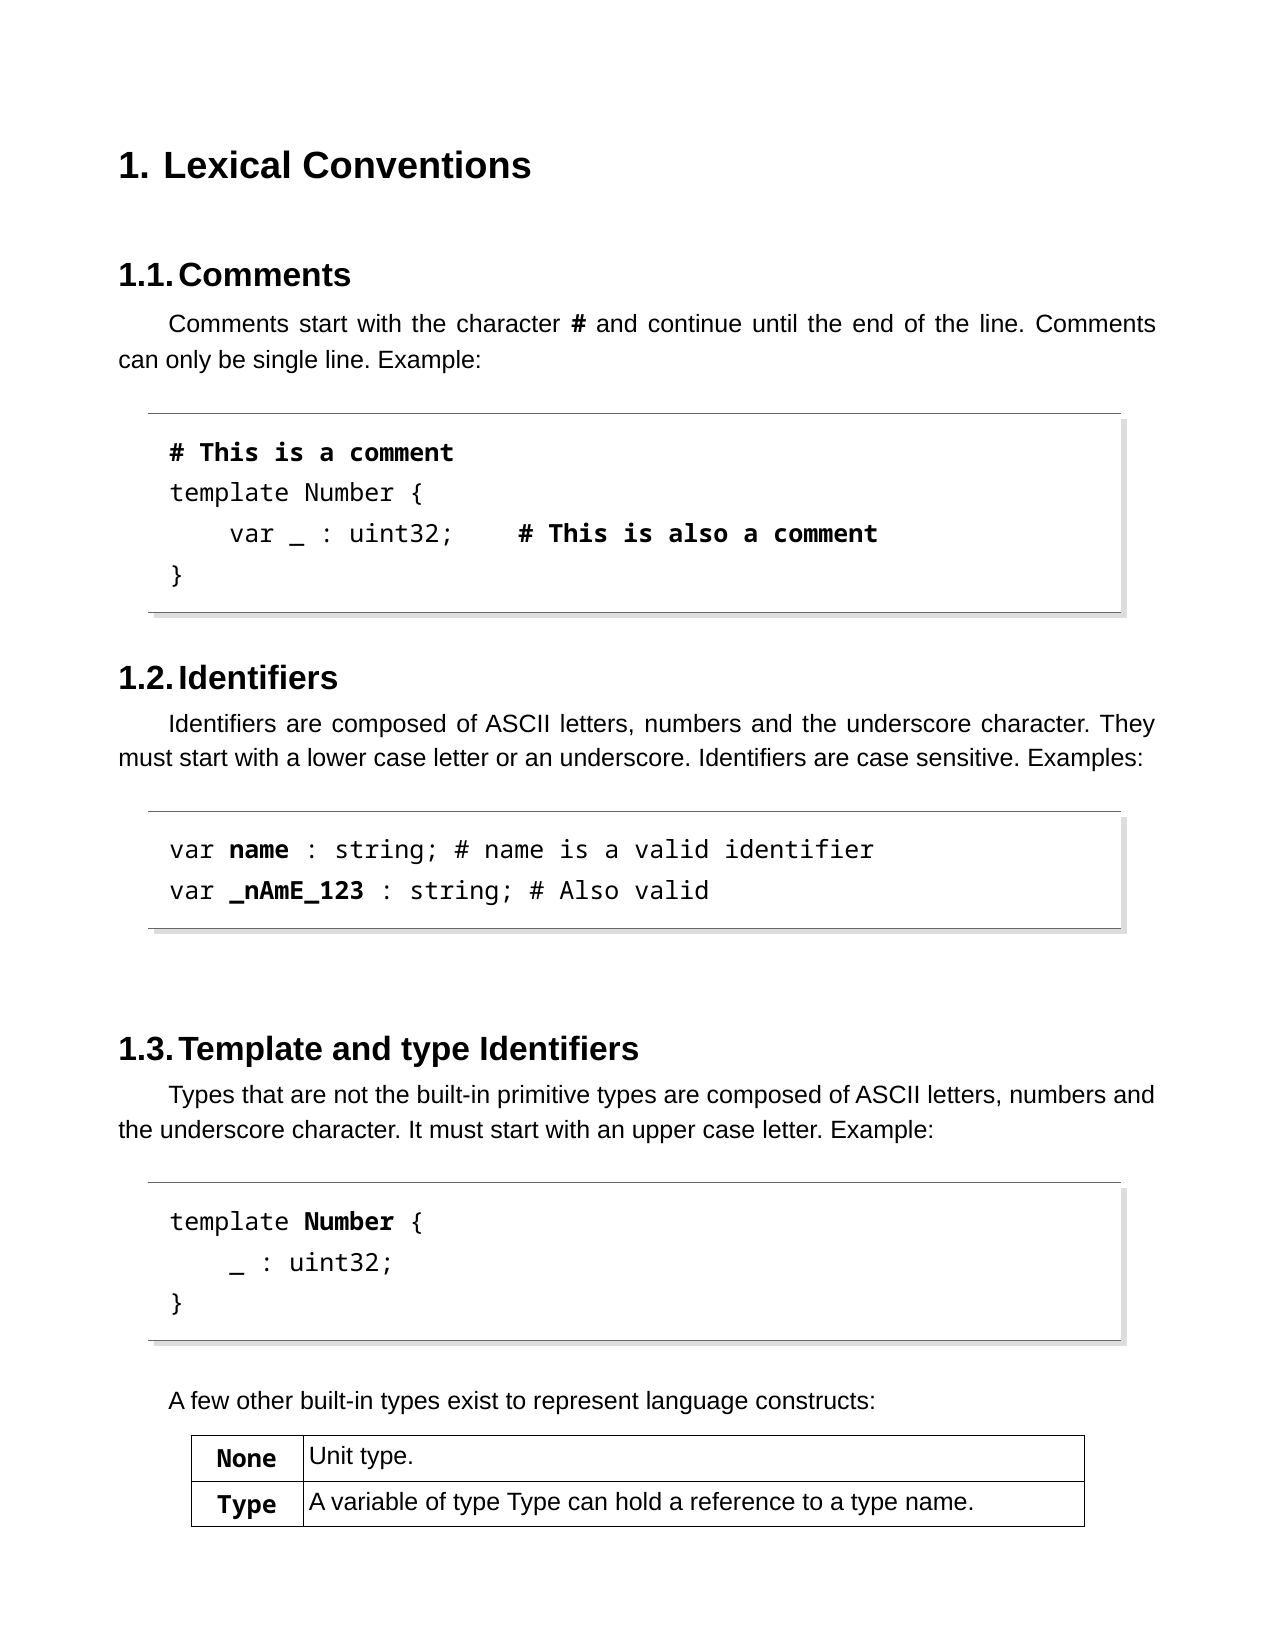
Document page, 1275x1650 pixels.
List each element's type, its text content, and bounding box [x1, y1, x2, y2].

text template Number { [148, 454, 1121, 495]
text } [148, 1264, 1121, 1340]
text Comments start with the character # and continue until the end of the line. Comments can only be single line. Example: [118, 306, 1157, 374]
text var _nAmE_123 : string; # Also valid [148, 852, 1121, 928]
text _ : uint32; [148, 1223, 1121, 1264]
text Types that are not the built-in primitive types are composed of ASCII letters, numbers and the underscore character. It must start with an upper case letter. Example: [118, 1080, 1157, 1143]
subtitle Identifiers [118, 658, 1157, 696]
text var _ : uint32; # This is also a comment [148, 495, 1121, 536]
text A few other built-in types exist to represent language constructs: [118, 1386, 1157, 1415]
table_cell Type [192, 1482, 303, 1526]
text } [148, 536, 1121, 612]
table_header None [192, 1436, 303, 1481]
text template Number { [148, 1183, 1121, 1223]
text # This is a comment [148, 414, 1121, 454]
text Identifiers are composed of ASCII letters, numbers and the underscore character. They must start with a lower case letter or an underscore. Identifiers are case sensitive. Examples: [118, 709, 1157, 772]
text var name : string; # name is a valid identifier [148, 812, 1121, 852]
table_cell A variable of type Type can hold a reference to a type name. [304, 1482, 1084, 1526]
subtitle Template and type Identifiers [118, 1029, 1157, 1068]
table_header Unit type. [304, 1436, 1084, 1481]
subtitle Lexical Conventions [118, 143, 1157, 187]
subtitle Comments [118, 254, 1157, 293]
